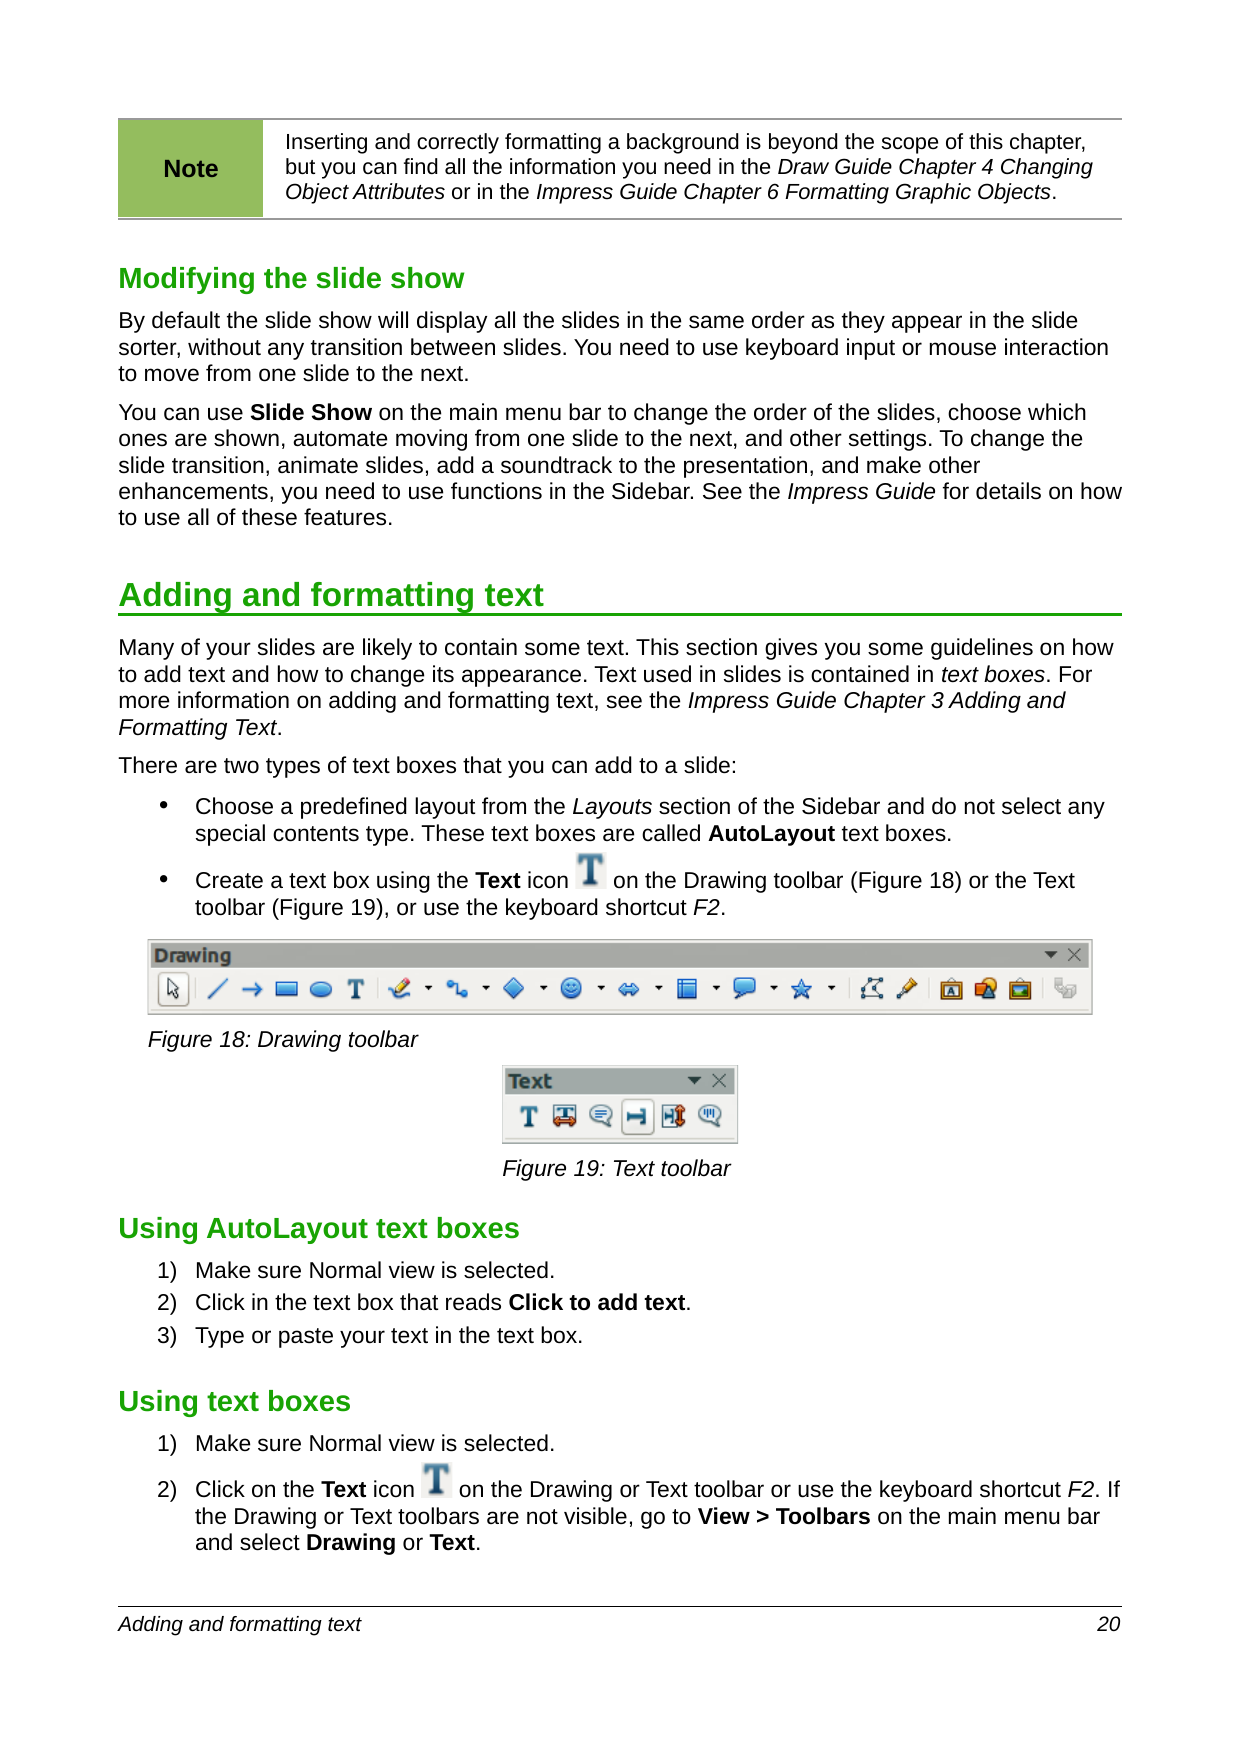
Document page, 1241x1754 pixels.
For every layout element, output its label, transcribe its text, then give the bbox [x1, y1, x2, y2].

list Make sure Normal view is selected. [177, 1430, 1122, 1456]
text Figure 19: Text toolbar [502, 1155, 738, 1181]
list Create a text box using the Text icon on the Drawing toolbar (Figure 18) or the Text toolbar (Figure 19), or use the keyboard shortcut F2. [156, 853, 1122, 921]
picture [575, 852, 607, 889]
subtitle Adding and formatting text [118, 575, 1122, 613]
list Click on the Text icon on the Drawing or Text toolbar or use the keyboard shortcut F2. If the Drawing or Text toolbars are not visible, go to View > Toolbars on the main menu bar and select Drawing or Text. [177, 1462, 1122, 1555]
subtitle Modifying the slide show [118, 261, 1122, 295]
table_header Note [118, 120, 263, 217]
table_header Inserting and correctly formatting a background is beyond the scope of this chapter, but you can find all the information you need in the Draw Guide Chapter 4 Changing Object Attributes or in the Impress Guide Chapter 6 Formatting Graphic Objects. [264, 120, 1122, 217]
subtitle Using text boxes [118, 1384, 1122, 1417]
list Choose a predefined layout from the Layouts section of the Sidebar and do not select any special contents type. These text boxes are called AutoLayout text boxes. [156, 791, 1122, 847]
picture [421, 1462, 453, 1498]
text There are two types of text boxes that you can add to a slide: [118, 752, 1122, 779]
picture [502, 1065, 739, 1144]
list Make sure Normal view is selected. [177, 1257, 1122, 1283]
list Click in the text box that reads Click to add text. [177, 1289, 1122, 1316]
text Many of your slides are likely to contain some text. This section gives you some guidelines on how to add text and how to change its appearance. Text used in slides is contained in text boxes. For more information on adding and formatting text, see the Impress Guide Chapter 3 Adding and Formatting Text. [118, 634, 1122, 740]
subtitle Using AutoLayout text boxes [118, 1211, 1122, 1244]
text You can use Slide Show on the main menu bar to change the order of the slides, choose which ones are shown, automate moving from one slide to the next, and other settings. To change the slide transition, animate slides, add a soundtrack to the presentation, and make other enhancements, you need to use functions in the Sidebar. See the Impress Guide for details on how to use all of these features. [118, 399, 1122, 531]
picture [147, 939, 1093, 1015]
list Type or paste your text in the text box. [177, 1322, 1122, 1348]
text By default the slide show will display all the slides in the same order as they appear in the slide sorter, without any transition between slides. You need to use keyboard input or mouse interaction to move from one slide to the next. [118, 307, 1122, 386]
text Figure 18: Drawing toolbar [148, 1026, 1093, 1052]
